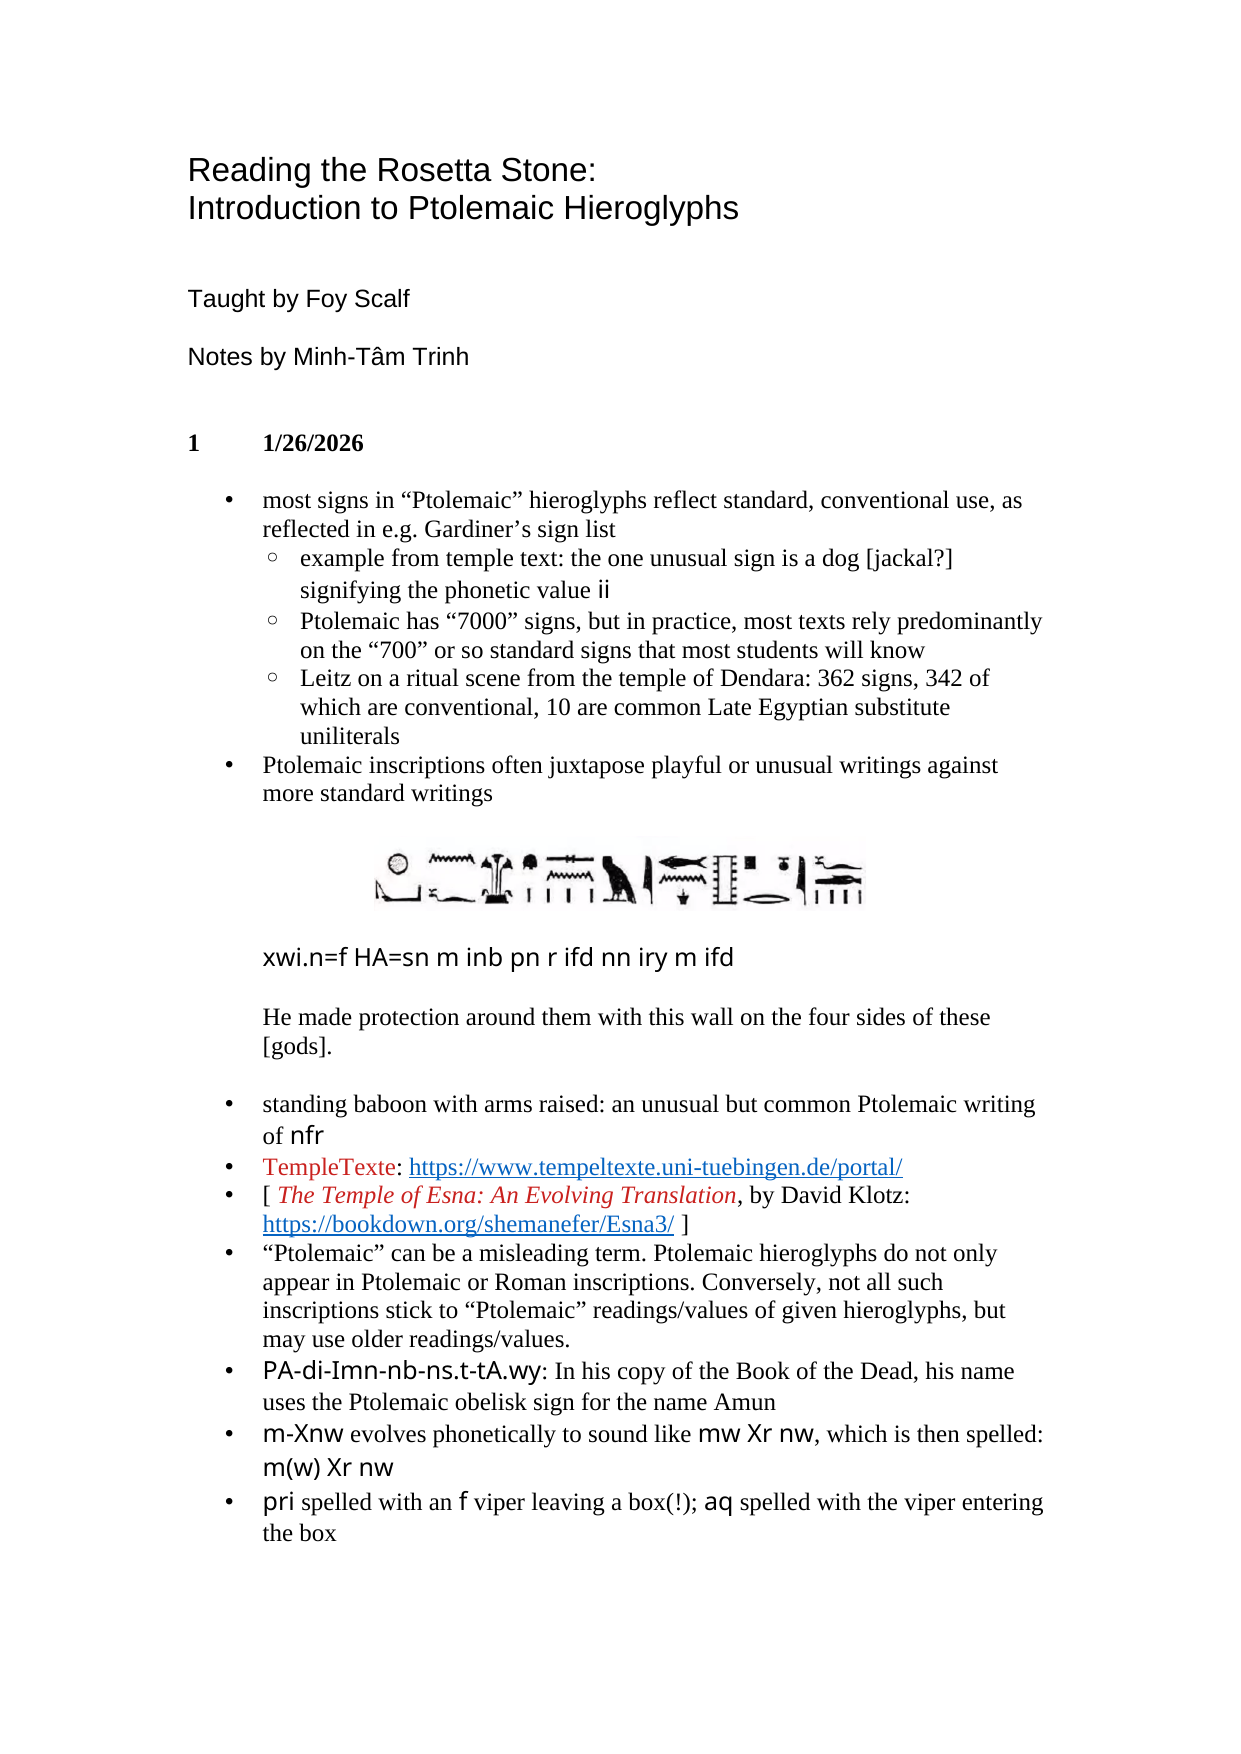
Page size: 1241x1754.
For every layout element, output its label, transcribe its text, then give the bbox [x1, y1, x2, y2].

text 1 1/26/2026 [187, 428, 1053, 457]
list Ptolemaic inscriptions often juxtapose playful or unusual writings against more standard writings [225, 750, 1053, 807]
list PA-di-Imn-nb-ns.t-tA.wy: In his copy of the Book of the Dead, his name uses the Ptolemaic obelisk sign for the name Amun [225, 1353, 1053, 1416]
subtitle Introduction to Ptolemaic Hieroglyphs [187, 188, 1053, 227]
text xwi.n=f HA=sn m inb pn r ifd nn iry m ifd [262, 940, 1053, 974]
list standing baboon with arms raised: an unusual but common Ptolemaic writing of nfr [225, 1089, 1053, 1152]
list most signs in “Ptolemaic” hieroglyphs reflect standard, conventional use, as reflected in e.g. Gardiner’s sign list [225, 486, 1053, 543]
list Ptolemaic has “7000” signs, but in practice, most texts rely predominantly on the “700” or so standard signs that most students will know [262, 606, 1053, 663]
text He made protection around them with this wall on the four sides of these [gods]. [262, 1002, 1053, 1060]
subtitle Taught by Foy Scalf [187, 284, 1053, 313]
list example from temple text: the one unusual sign is a dog [jackal?] signifying the phonetic value ii [262, 543, 1053, 606]
subtitle Reading the Rosetta Stone: [187, 150, 1053, 188]
subtitle Notes by Minh-Tâm Trinh [187, 342, 1053, 371]
picture [374, 836, 867, 911]
list “Ptolemaic” can be a misleading term. Ptolemaic hieroglyphs do not only appear in Ptolemaic or Roman inscriptions. Conversely, not all such inscriptions stick to “Ptolemaic” readings/values of given hieroglyphs, but may use older readings/values. [225, 1238, 1053, 1353]
list [ The Temple of Esna: An Evolving Translation, by David Klotz: https://bookdown.org/shemanefer/Esna3/ ] [225, 1180, 1053, 1238]
list pri spelled with an f viper leaving a box(!); aq spelled with the viper entering the box [225, 1484, 1053, 1547]
list Leitz on a ritual scene from the temple of Dendara: 362 signs, 342 of which are conventional, 10 are common Late Egyptian substitute uniliterals [262, 663, 1053, 750]
list m-Xnw evolves phonetically to sound like mw Xr nw, which is then spelled: m(w) Xr nw [225, 1416, 1053, 1484]
list TempleTexte: https://www.tempeltexte.uni-tuebingen.de/portal/ [225, 1152, 1053, 1180]
